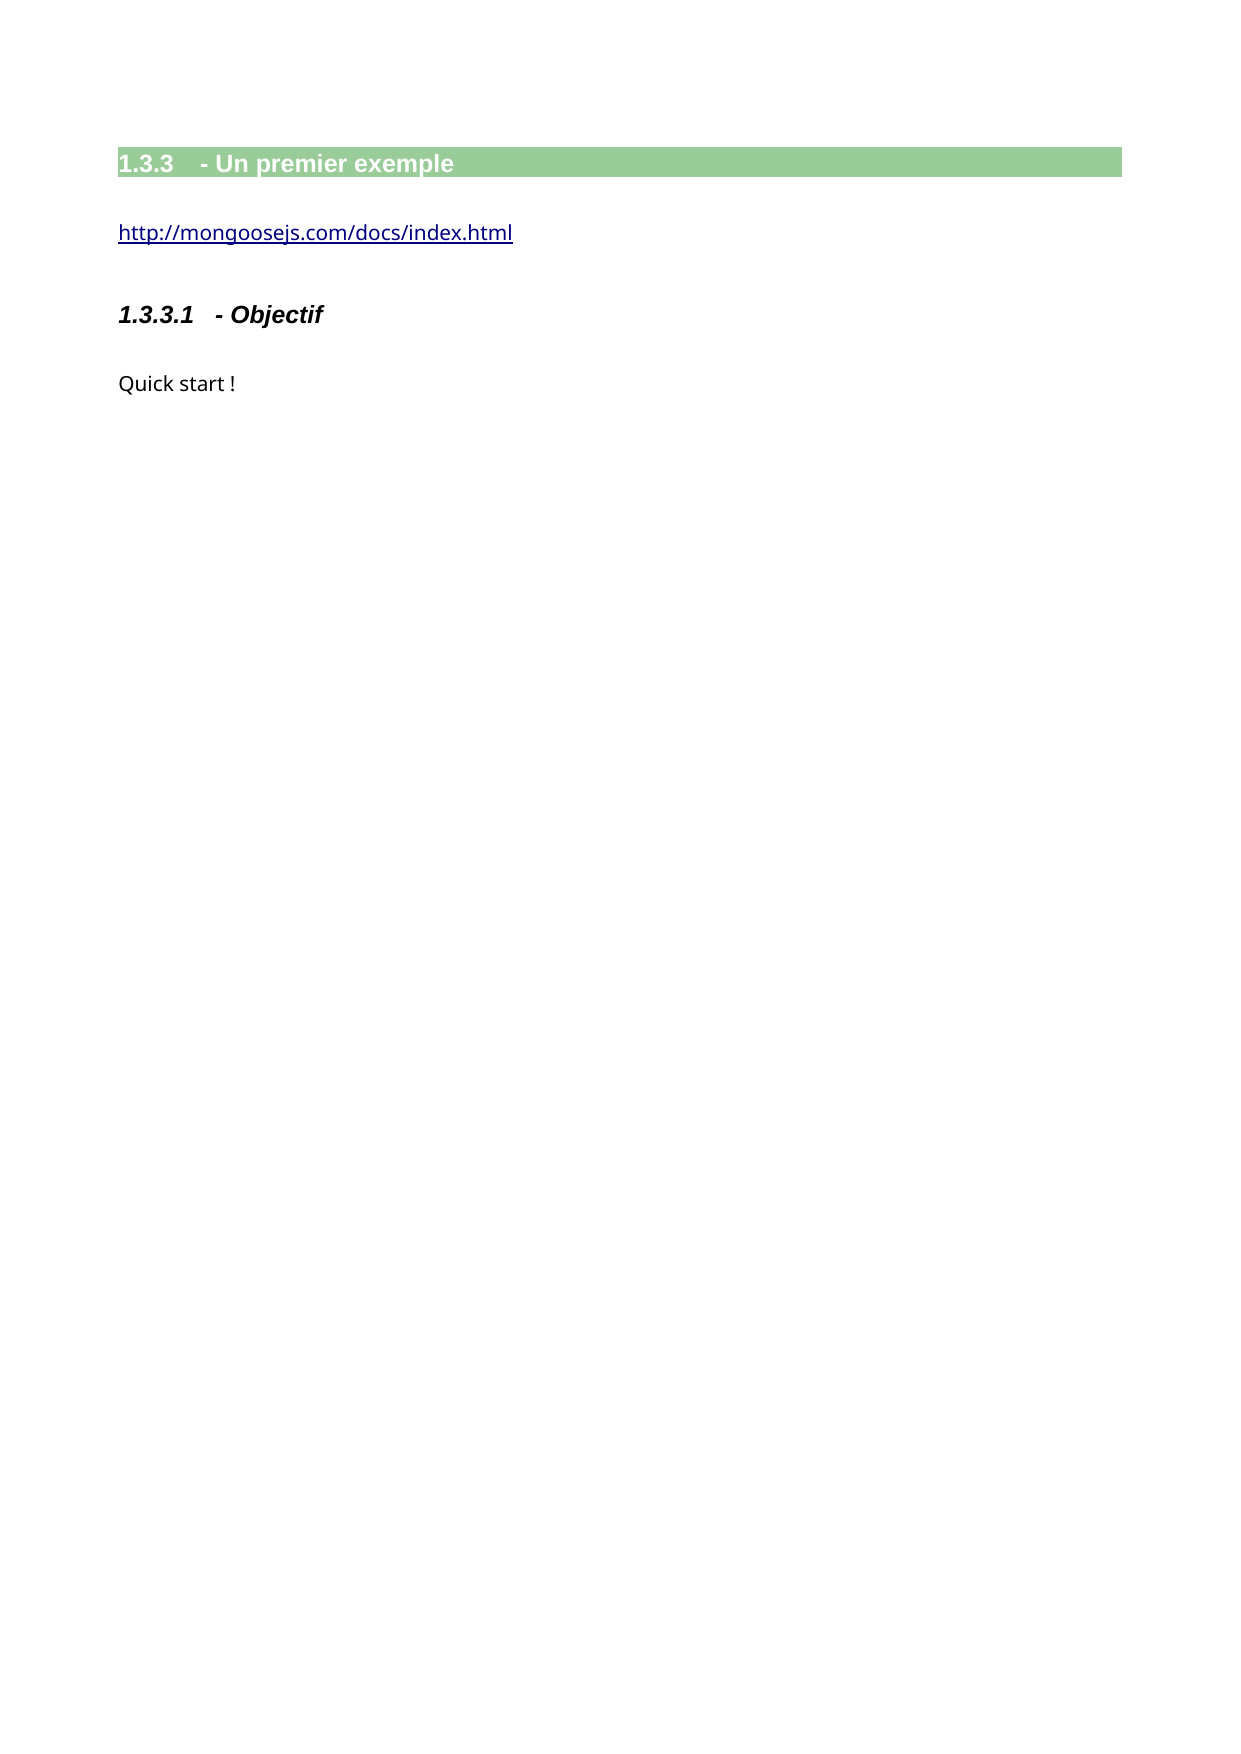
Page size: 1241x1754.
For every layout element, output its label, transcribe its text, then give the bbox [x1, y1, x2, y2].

text http://mongoosejs.com/docs/index.html [118, 218, 1122, 247]
text Quick start ! [118, 369, 1122, 398]
subtitle - Un premier exemple [118, 149, 1122, 177]
subtitle - Objectif [118, 300, 1122, 329]
